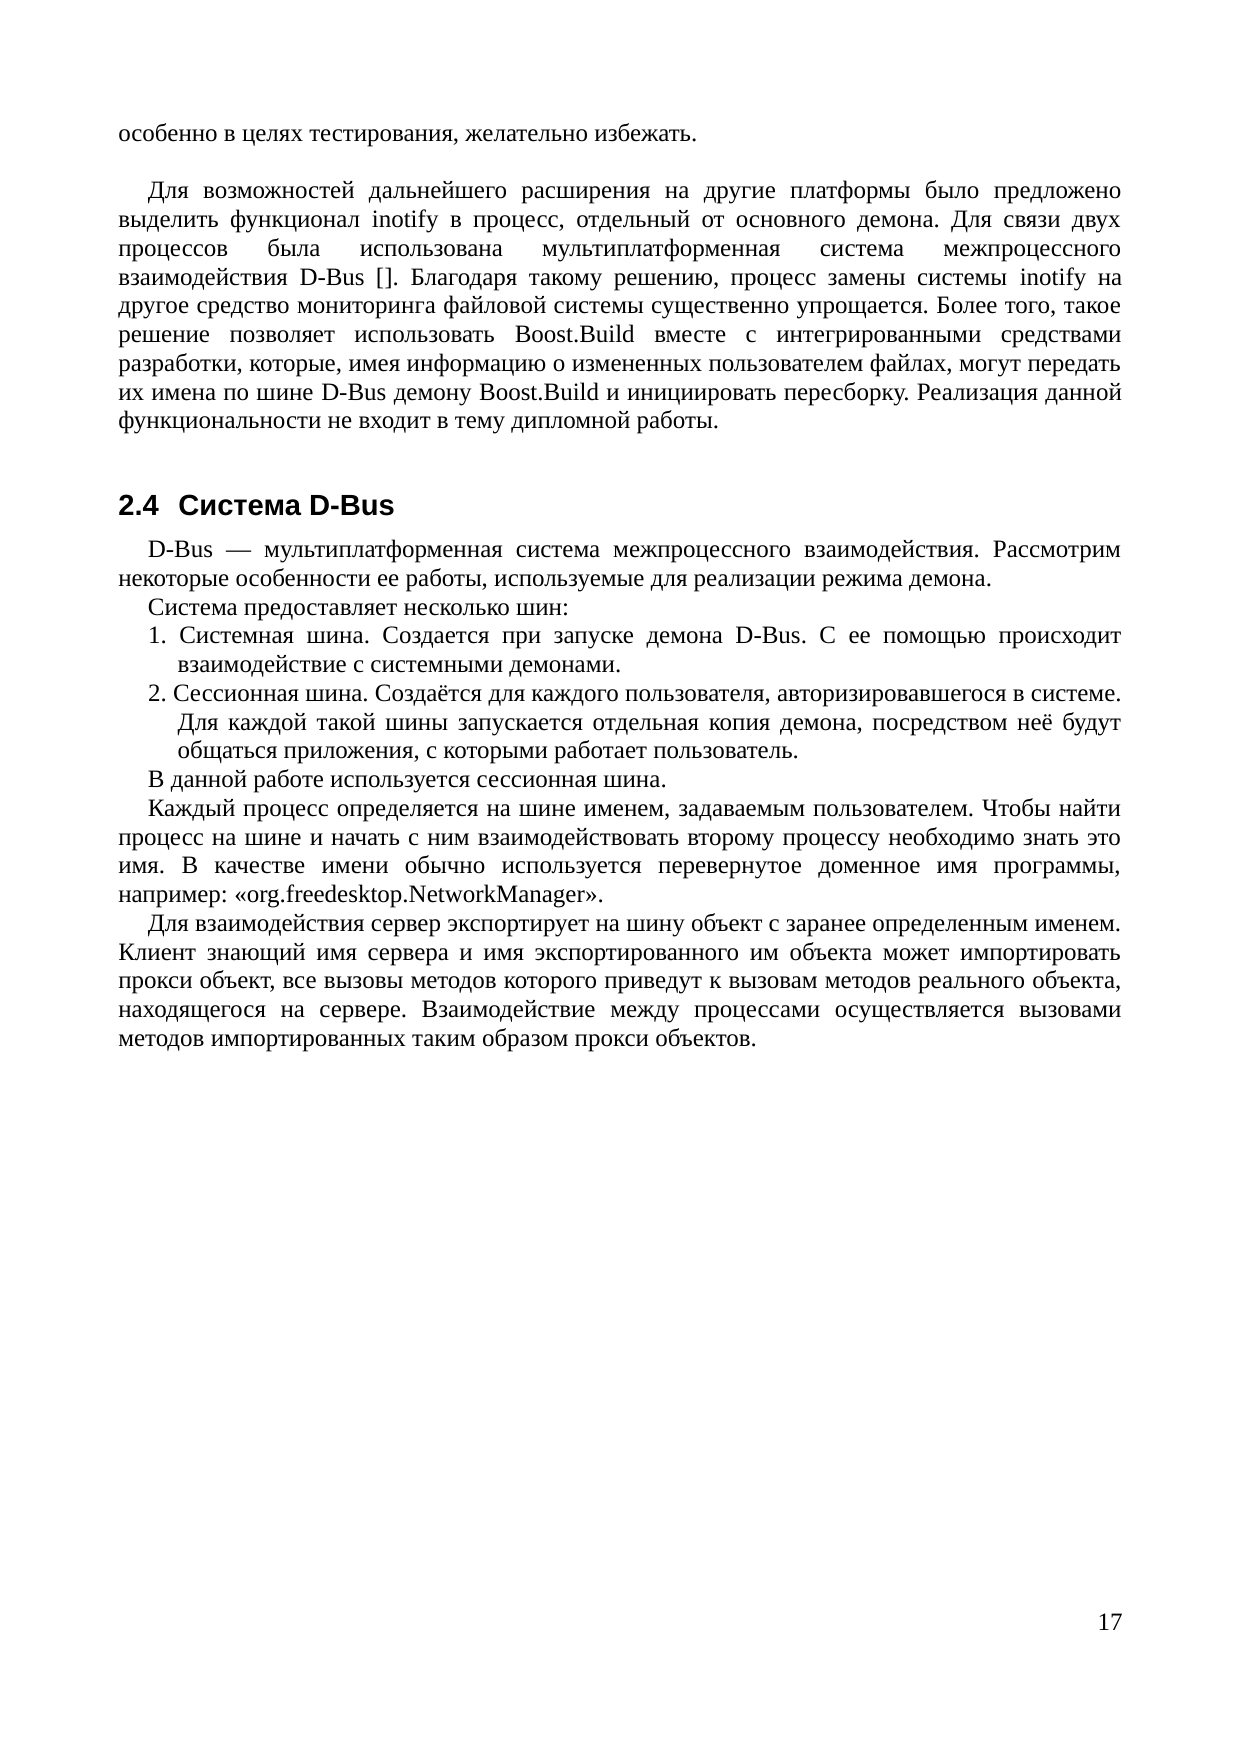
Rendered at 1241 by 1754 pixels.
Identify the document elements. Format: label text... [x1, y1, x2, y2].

subtitle Система D-Bus [118, 488, 1122, 522]
text D-Bus — мультиплатформенная система межпроцессного взаимодействия. Рассмотрим некоторые особенности ее работы, используемые для реализации режима демона. [118, 534, 1122, 592]
text Каждый процесс определяется на шине именем, задаваемым пользователем. Чтобы найти процесс на шине и начать с ним взаимодействовать второму процессу необходимо знать это имя. В качестве имени обычно используется перевернутое доменное имя программы, например: «org.freedesktop.NetworkManager». [118, 793, 1122, 908]
text Система предоставляет несколько шин: [118, 592, 1122, 620]
text особенно в целях тестирования, желательно избежать. [118, 118, 1122, 147]
text В данной работе используется сессионная шина. [118, 764, 1122, 793]
text 2. Сессионная шина. Создаётся для каждого пользователя, авторизировавшегося в системе. Для каждой такой шины запускается отдельная копия демона, посредством неё будут общаться приложения, с которыми работает пользователь. [148, 678, 1122, 764]
text 1. Системная шина. Создается при запуске демона D-Bus. С ее помощью происходит взаимодействие с системными демонами. [148, 620, 1122, 678]
text Для взаимодействия сервер экспортирует на шину объект с заранее определенным именем. Клиент знающий имя сервера и имя экспортированного им объекта может импортировать прокси объект, все вызовы методов которого приведут к вызовам методов реального объекта, находящегося на сервере. Взаимодействие между процессами осуществляется вызовами методов импортированных таким образом прокси объектов. [118, 908, 1122, 1052]
text Для возможностей дальнейшего расширения на другие платформы было предложено выделить функционал inotify в процесс, отдельный от основного демона. Для связи двух процессов была использована мультиплатформенная система межпроцессного взаимодействия D-Bus []. Благодаря такому решению, процесс замены системы inotify на другое средство мониторинга файловой системы существенно упрощается. Более того, такое решение позволяет использовать Boost.Build вместе с интегрированными средствами разработки, которые, имея информацию о измененных пользователем файлах, могут передать их имена по шине D-Bus демону Boost.Build и инициировать пересборку. Реализация данной функциональности не входит в тему дипломной работы. [118, 176, 1122, 434]
